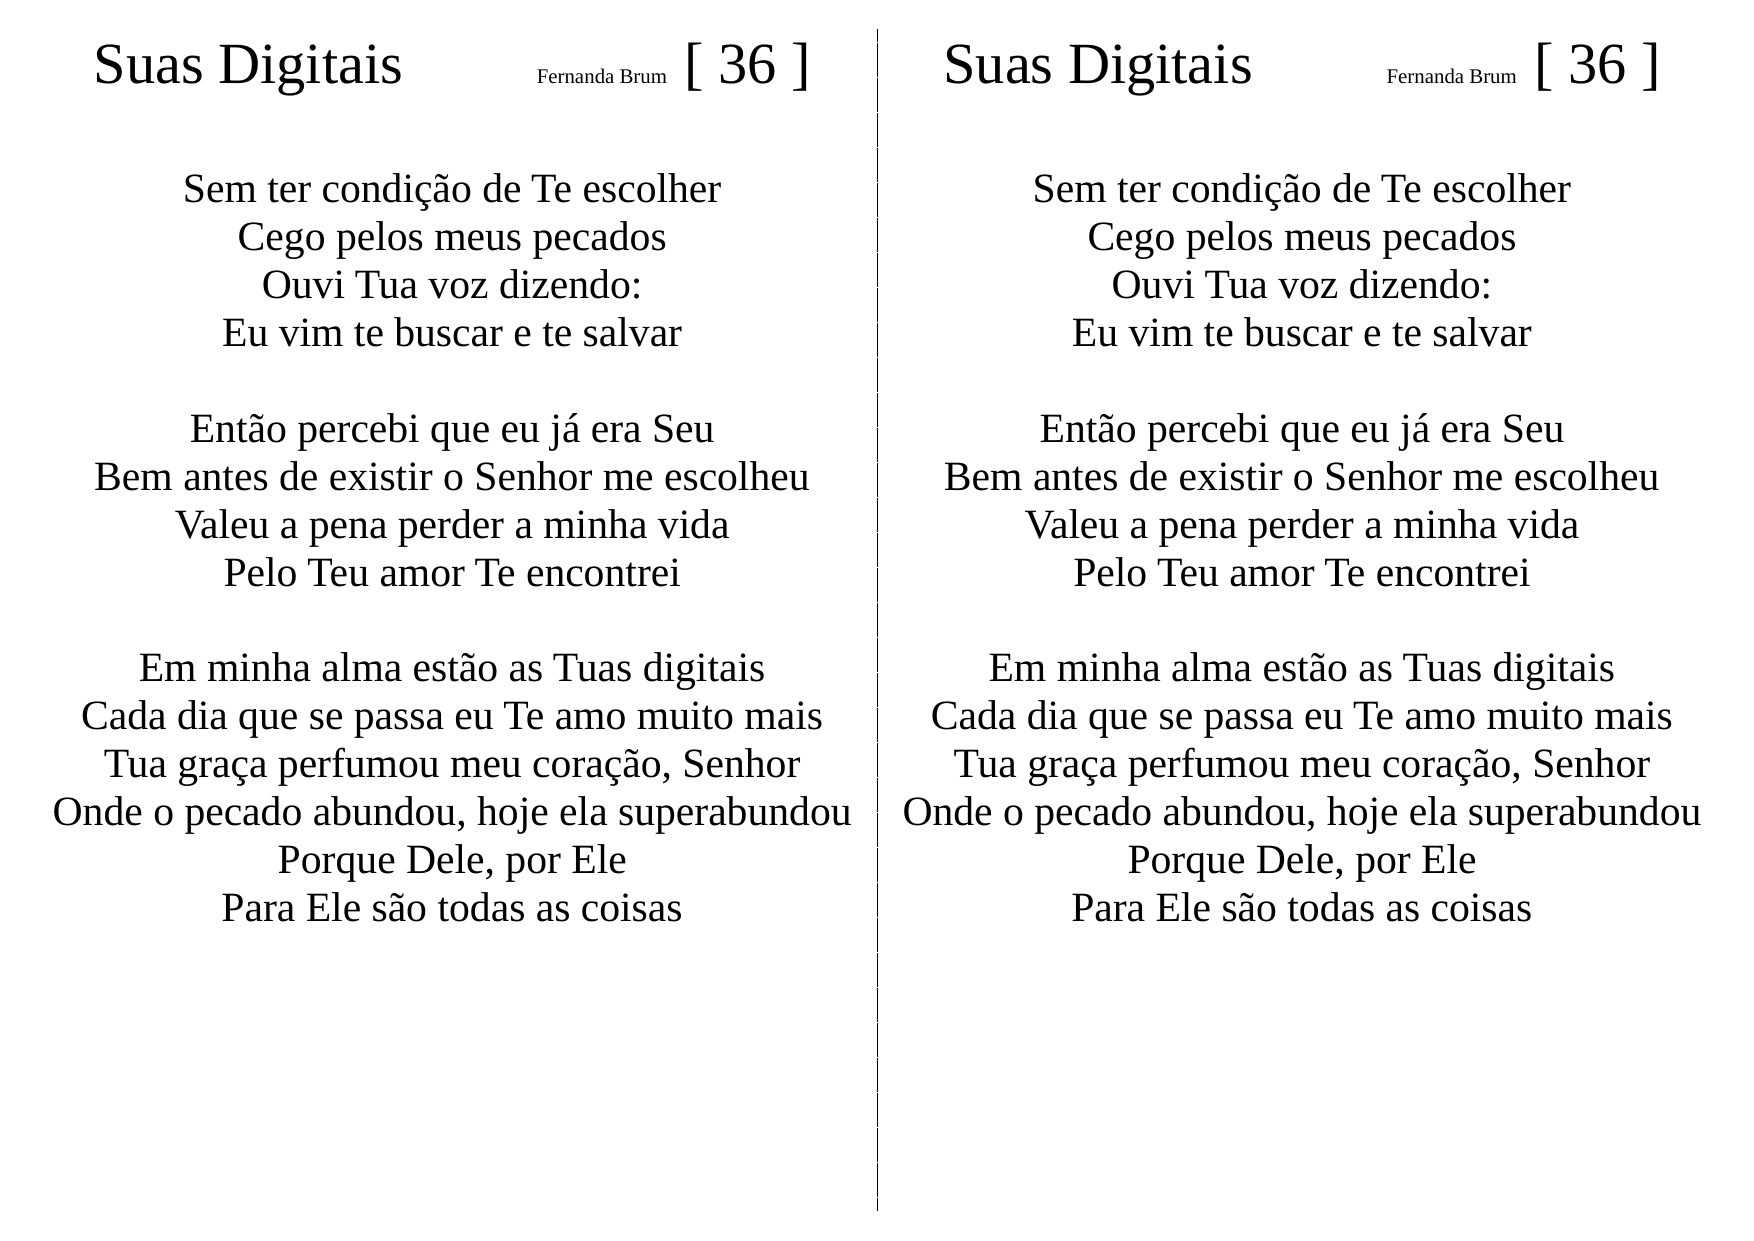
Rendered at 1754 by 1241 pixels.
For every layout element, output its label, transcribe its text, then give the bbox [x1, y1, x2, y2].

text Sem ter condição de Te escolher [29, 164, 875, 212]
text Valeu a pena perder a minha vida [879, 499, 1724, 547]
text Valeu a pena perder a minha vida [29, 499, 875, 547]
text Cego pelos meus pecados [29, 212, 875, 259]
text Porque Dele, por Ele [879, 834, 1724, 882]
text Sem ter condição de Te escolher [879, 164, 1724, 212]
text Porque Dele, por Ele [29, 834, 875, 882]
text Pelo Teu amor Te encontrei [879, 547, 1724, 595]
text Cada dia que se passa eu Te amo muito mais [879, 691, 1724, 739]
text Para Ele são todas as coisas [879, 882, 1724, 930]
text Para Ele são todas as coisas [29, 882, 875, 930]
text Eu vim te buscar e te salvar [879, 307, 1724, 355]
text Eu vim te buscar e te salvar [29, 307, 875, 355]
text Onde o pecado abundou, hoje ela superabundou [879, 787, 1724, 834]
text Então percebi que eu já era Seu [29, 403, 875, 451]
text Suas Digitais Fernanda Brum [ 36 ] [29, 29, 875, 97]
text Pelo Teu amor Te encontrei [29, 547, 875, 595]
text Em minha alma estão as Tuas digitais [29, 643, 875, 691]
text Cada dia que se passa eu Te amo muito mais [29, 691, 875, 739]
text Tua graça perfumou meu coração, Senhor [879, 739, 1724, 787]
text Ouvi Tua voz dizendo: [29, 259, 875, 307]
text Onde o pecado abundou, hoje ela superabundou [29, 787, 875, 834]
text Cego pelos meus pecados [879, 212, 1724, 259]
text Em minha alma estão as Tuas digitais [879, 643, 1724, 691]
text Bem antes de existir o Senhor me escolheu [879, 451, 1724, 499]
text Tua graça perfumou meu coração, Senhor [29, 739, 875, 787]
text Suas Digitais Fernanda Brum [ 36 ] [879, 29, 1724, 97]
text Ouvi Tua voz dizendo: [879, 259, 1724, 307]
text Então percebi que eu já era Seu [879, 403, 1724, 451]
text Bem antes de existir o Senhor me escolheu [29, 451, 875, 499]
